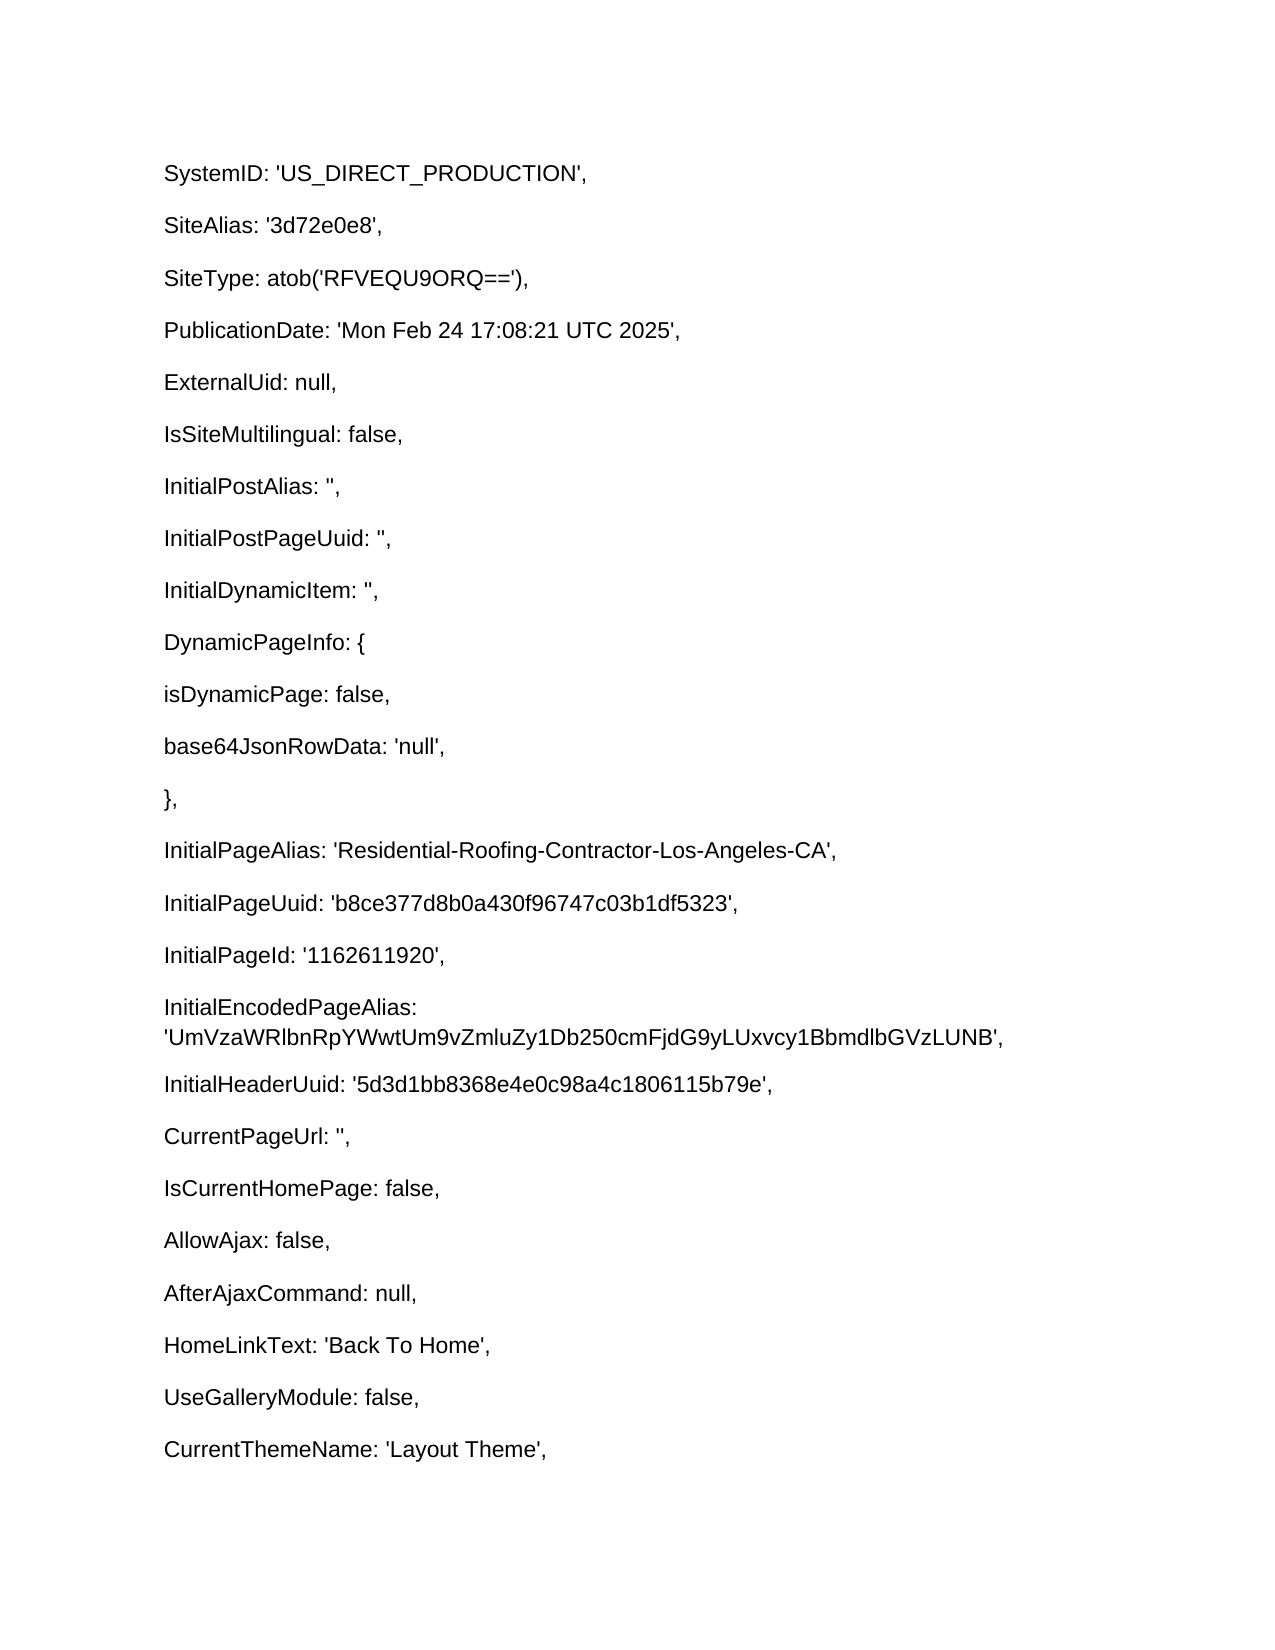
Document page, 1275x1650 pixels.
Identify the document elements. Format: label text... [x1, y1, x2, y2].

table_cell InitialHeaderUuid: '5d3d1bb8368e4e0c98a4c1806115b79e', [153, 1061, 1125, 1113]
table_cell CurrentThemeName: 'Layout Theme', [153, 1425, 1125, 1477]
table_cell InitialPostPageUuid: '', [153, 515, 1125, 567]
table_cell InitialPageId: '1162611920', [153, 931, 1125, 983]
table_cell IsSiteMultilingual: false, [153, 410, 1125, 462]
table_cell UseGalleryModule: false, [153, 1373, 1125, 1425]
table_cell IsCurrentHomePage: false, [153, 1165, 1125, 1217]
table_cell InitialPageUuid: 'b8ce377d8b0a430f96747c03b1df5323', [153, 879, 1125, 931]
table_cell InitialPostAlias: '', [153, 463, 1125, 514]
table_cell InitialPageAlias: 'Residential-Roofing-Contractor-Los-Angeles-CA', [153, 827, 1125, 879]
table_cell PublicationDate: 'Mon Feb 24 17:08:21 UTC 2025', [153, 306, 1125, 358]
table_cell isDynamicPage: false, [153, 671, 1125, 723]
table_cell base64JsonRowData: 'null', [153, 723, 1125, 775]
table_cell DynamicPageInfo: { [153, 619, 1125, 671]
table_cell SiteAlias: '3d72e0e8', [153, 202, 1125, 254]
table_cell InitialEncodedPageAlias: 'UmVzaWRlbnRpYWwtUm9vZmluZy1Db250cmFjdG9yLUxvcy1BbmdlbGVzLUNB', [153, 983, 1125, 1061]
table_cell AllowAjax: false, [153, 1217, 1125, 1269]
table_cell InitialDynamicItem: '', [153, 567, 1125, 619]
table_cell HomeLinkText: 'Back To Home', [153, 1321, 1125, 1373]
table_cell SiteType: atob('RFVEQU9ORQ=='), [153, 254, 1125, 306]
table_cell CurrentPageUrl: '', [153, 1113, 1125, 1165]
table_cell AfterAjaxCommand: null, [153, 1269, 1125, 1321]
table_cell ExternalUid: null, [153, 358, 1125, 410]
table_cell SystemID: 'US_DIRECT_PRODUCTION', [153, 150, 1125, 202]
table_cell }, [153, 775, 1125, 827]
